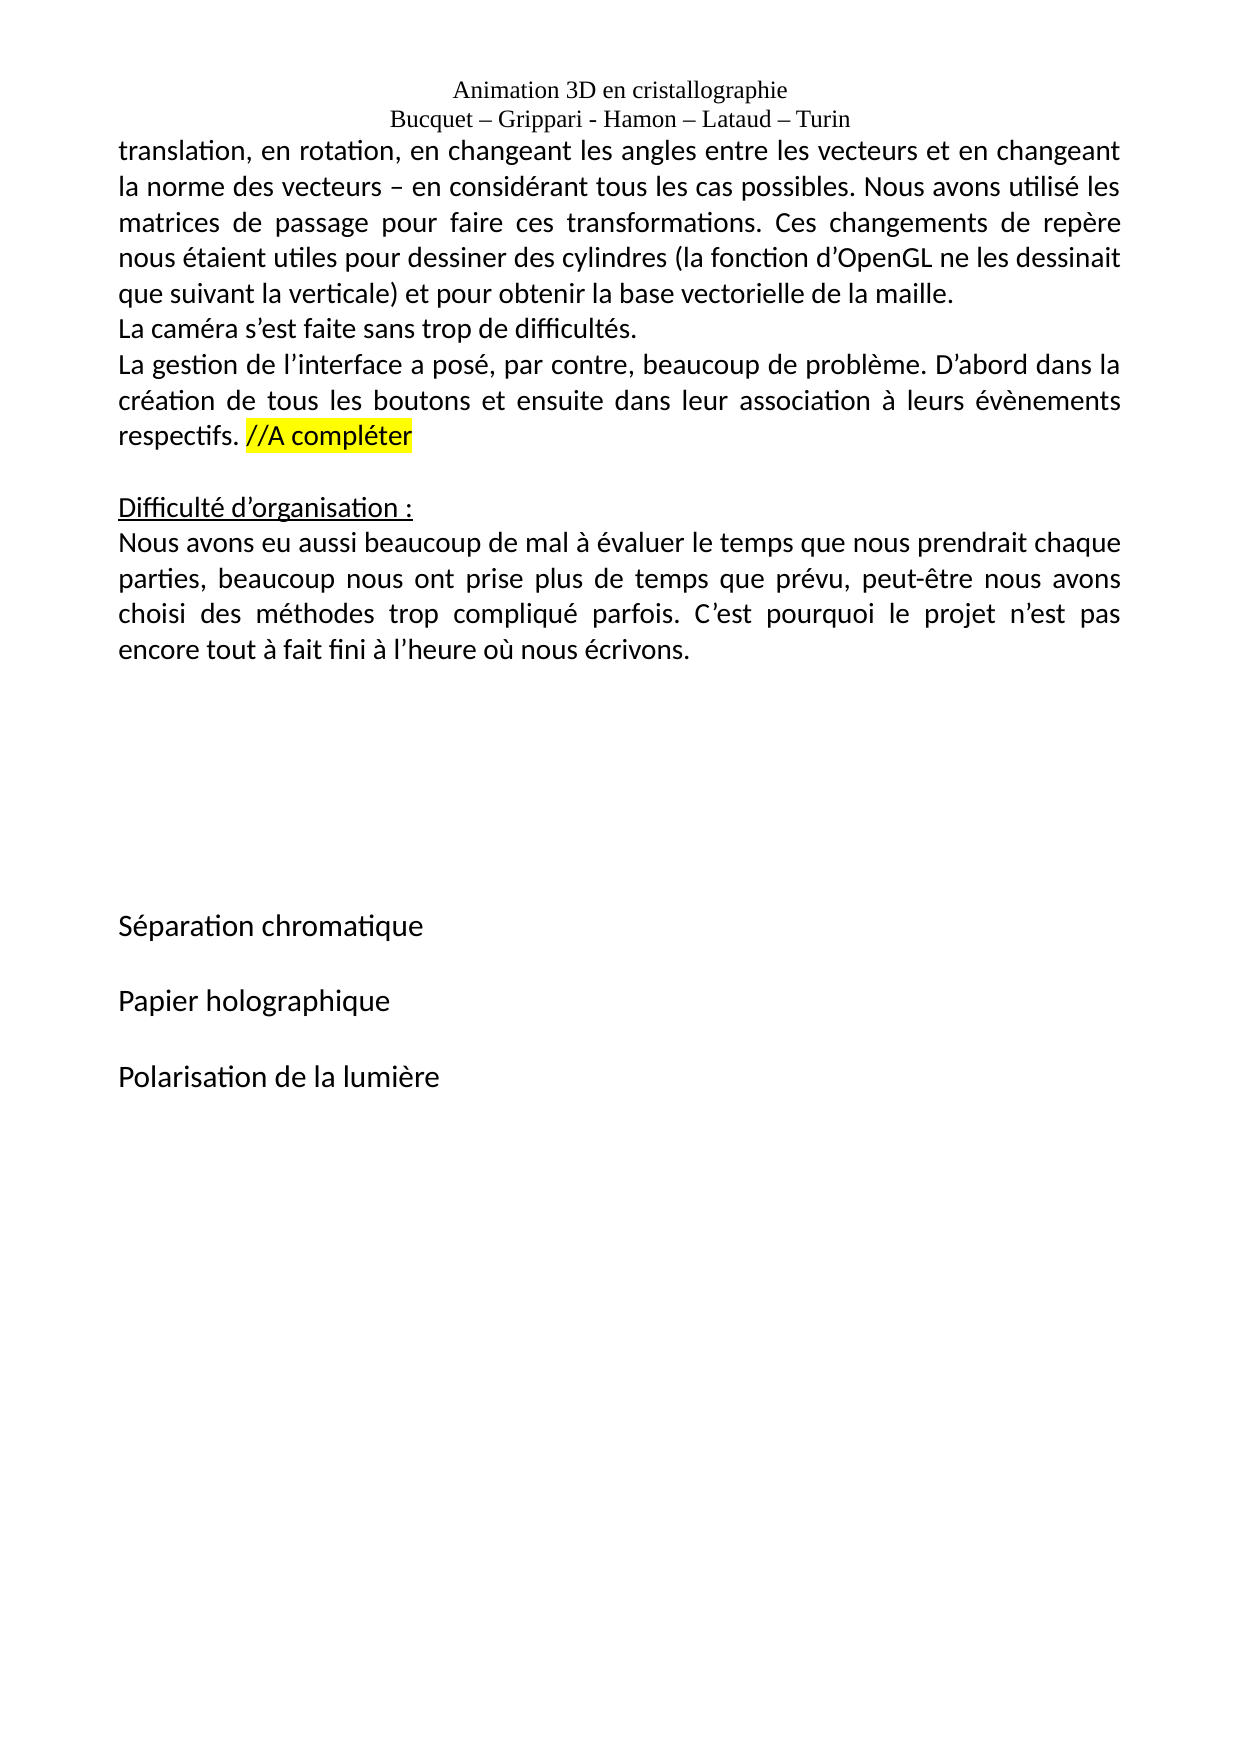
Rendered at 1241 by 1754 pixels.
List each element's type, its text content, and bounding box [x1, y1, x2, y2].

text translation, en rotation, en changeant les angles entre les vecteurs et en changeant la norme des vecteurs – en considérant tous les cas possibles. Nous avons utilisé les matrices de passage pour faire ces transformations. Ces changements de repère nous étaient utiles pour dessiner des cylindres (la fonction d’OpenGL ne les dessinait que suivant la verticale) et pour obtenir la base vectorielle de la maille. [118, 132, 1122, 311]
subtitle Séparation chromatique [118, 906, 1122, 944]
text Nous avons eu aussi beaucoup de mal à évaluer le temps que nous prendrait chaque parties, beaucoup nous ont prise plus de temps que prévu, peut-être nous avons choisi des méthodes trop compliqué parfois. C’est pourquoi le projet n’est pas encore tout à fait fini à l’heure où nous écrivons. [118, 524, 1122, 667]
text La gestion de l’interface a posé, par contre, beaucoup de problème. D’abord dans la création de tous les boutons et ensuite dans leur association à leurs évènements respectifs. //A compléter [118, 346, 1122, 453]
subtitle Polarisation de la lumière [118, 1057, 1122, 1095]
text La caméra s’est faite sans trop de difficultés. [118, 311, 1122, 346]
subtitle Papier holographique [118, 981, 1122, 1019]
text Difficulté d’organisation : [118, 489, 1122, 524]
